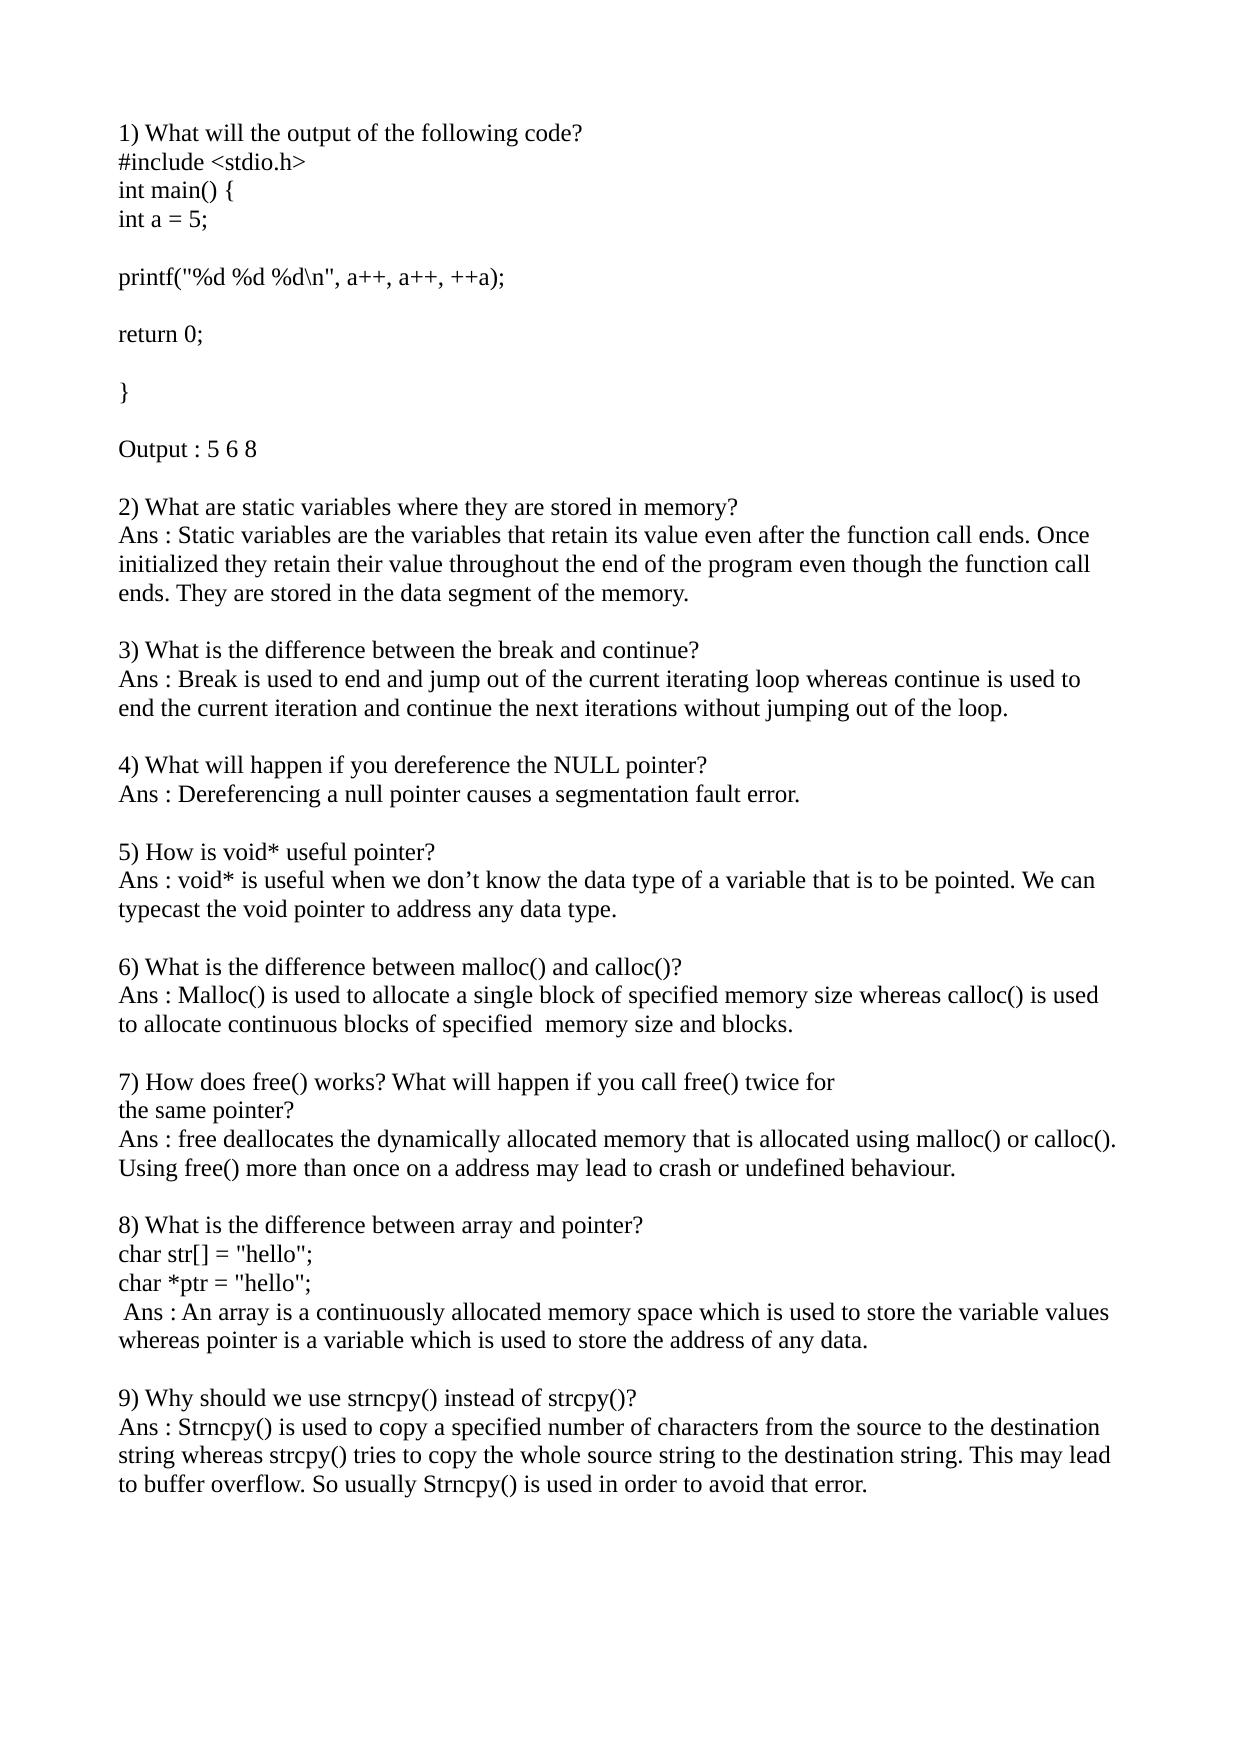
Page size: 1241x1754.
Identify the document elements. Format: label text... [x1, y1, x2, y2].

text 3)​ What is the difference between the break and continue? [118, 636, 1122, 664]
text ​ [118, 233, 1122, 262]
text } [118, 377, 1122, 406]
text 4)​ What will happen if you dereference the NULL pointer? [118, 751, 1122, 779]
text Ans : Static variables are the variables that retain its value even after the function call ends. Once initialized they retain their value throughout the end of the program even though the function call ends. They are stored in the data segment of the memory. [118, 521, 1122, 607]
text Ans : Strncpy() is used to copy a specified number of characters from the source to the destination string whereas strcpy() tries to copy the whole source string to the destination string. This may lead to buffer overflow. So usually Strncpy() is used in order to avoid that error. [118, 1412, 1122, 1498]
text int main() {​ [118, 176, 1122, 204]
text Ans : free deallocates the dynamically allocated memory that is allocated using malloc() or calloc(). Using free() more than once on a address may lead to crash or undefined behaviour. [118, 1124, 1122, 1182]
text Ans : Break is used to end and jump out of the current iterating loop whereas continue is used to end the current iteration and continue the next iterations without jumping out of the loop. [118, 664, 1122, 722]
text 1)​ What will the output of the following code? [118, 118, 1122, 147]
text char str[] = "hello";​ [118, 1239, 1122, 1268]
text 7)​ How does free() works? What will happen if you call free() twice for [118, 1067, 1122, 1096]
text 5)​ How is void* useful pointer? [118, 837, 1122, 866]
text ​ [118, 291, 1122, 319]
text 9)​ Why should we use strncpy() instead of strcpy()? [118, 1383, 1122, 1412]
text Output : 5 6 8 [118, 434, 1122, 463]
text Ans : An array is a continuously allocated memory space which is used to store the variable values whereas pointer is a variable which is used to store the address of any data. [118, 1297, 1122, 1354]
text printf("%d %d %d\n", a++, a++, ++a);​ [118, 262, 1122, 291]
text char *ptr = "hello"; [118, 1268, 1122, 1297]
text Ans : Dereferencing a null pointer causes a segmentation fault error. [118, 779, 1122, 808]
text ​ [118, 348, 1122, 377]
text int a = 5;​ [118, 204, 1122, 233]
text 2)​ What are static variables where they are stored in memory? [118, 492, 1122, 521]
text Ans : Malloc() is used to allocate a single block of specified memory size whereas calloc() is used to allocate continuous blocks of specified memory size and blocks. [118, 981, 1122, 1038]
text 6)​ What is the difference between malloc() and calloc()? [118, 952, 1122, 981]
text 8)​ What is the difference between array and pointer? [118, 1211, 1122, 1239]
text #include <stdio.h>​ [118, 147, 1122, 176]
text the same pointer? [118, 1096, 1122, 1124]
text return 0;​ [118, 319, 1122, 348]
text Ans : void* is useful when we don’t know the data type of a variable that is to be pointed. We can typecast the void pointer to address any data type. [118, 866, 1122, 923]
